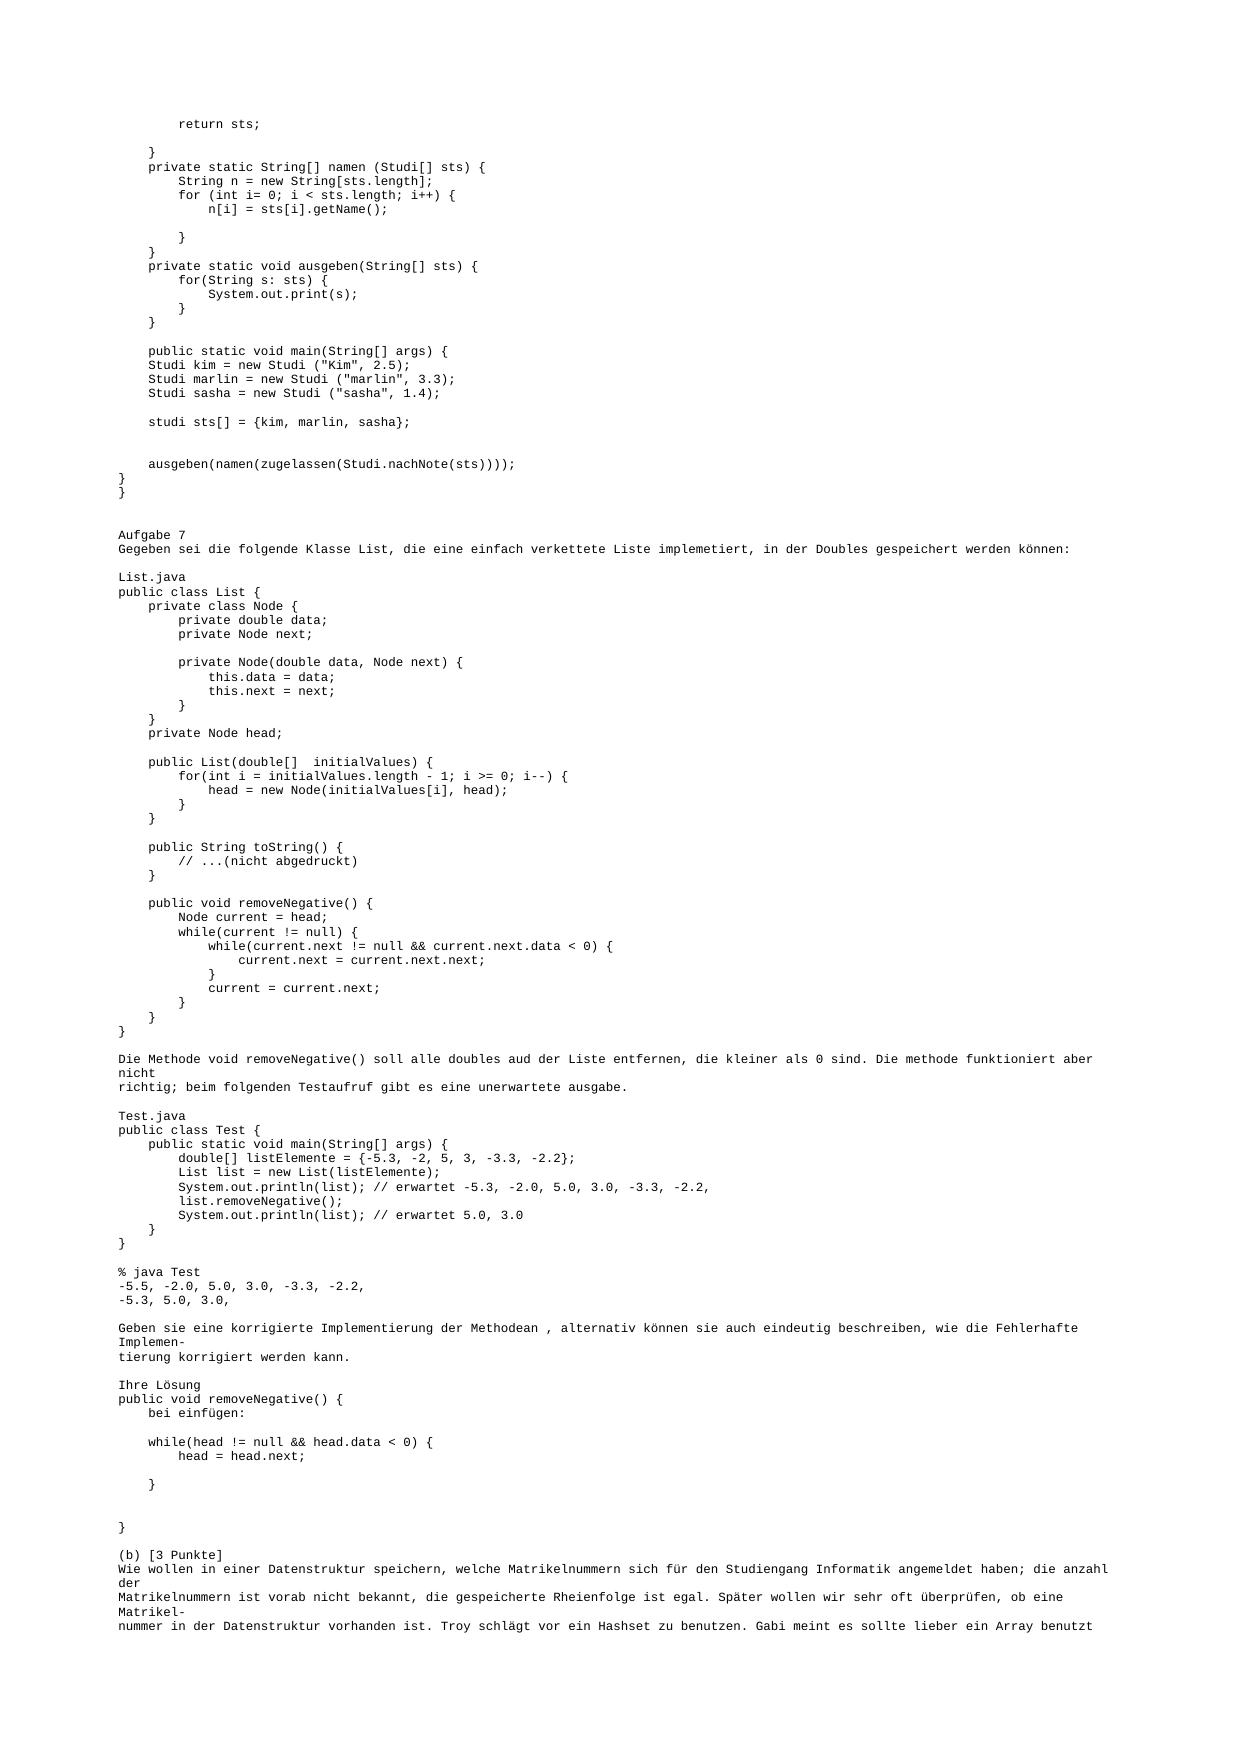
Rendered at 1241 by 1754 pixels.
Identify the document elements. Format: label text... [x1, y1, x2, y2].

text n[i] = sts[i].getName(); [118, 203, 1122, 217]
text Gegeben sei die folgende Klasse List, die eine einfach verkettete Liste implemetiert, in der Doubles gespeichert werden können: [118, 543, 1122, 557]
text } [118, 1011, 1122, 1025]
text } [118, 713, 1122, 727]
text } [118, 472, 1122, 486]
text public class Test { [118, 1124, 1122, 1138]
text Ihre Lösung [118, 1379, 1122, 1393]
text } [118, 302, 1122, 316]
text System.out.println(list); // erwartet -5.3, -2.0, 5.0, 3.0, -3.3, -2.2, [118, 1181, 1122, 1195]
text public String toString() { [118, 841, 1122, 855]
text System.out.println(list); // erwartet 5.0, 3.0 [118, 1209, 1122, 1223]
text this.next = next; [118, 685, 1122, 699]
text list.removeNegative(); [118, 1195, 1122, 1209]
text private double data; [118, 614, 1122, 628]
text } [118, 869, 1122, 883]
text } [118, 246, 1122, 260]
text for(int i = initialValues.length - 1; i >= 0; i--) { [118, 770, 1122, 784]
text for(String s: sts) { [118, 274, 1122, 288]
text } [118, 1237, 1122, 1251]
text studi sts[] = {kim, marlin, sasha}; [118, 416, 1122, 430]
text Die Methode void removeNegative() soll alle doubles aud der Liste entfernen, die kleiner als 0 sind. Die methode funktioniert aber nicht [118, 1053, 1122, 1081]
text public List(double[] initialValues) { [118, 756, 1122, 770]
text public static void main(String[] args) { [118, 345, 1122, 359]
text } [118, 996, 1122, 1011]
text while(head != null && head.data < 0) { [118, 1436, 1122, 1450]
text public void removeNegative() { [118, 897, 1122, 911]
text current = current.next; [118, 982, 1122, 996]
text } [118, 699, 1122, 713]
text while(current != null) { [118, 926, 1122, 940]
text } [118, 231, 1122, 246]
text List list = new List(listElemente); [118, 1166, 1122, 1181]
text while(current.next != null && current.next.data < 0) { [118, 940, 1122, 954]
text nummer in der Datenstruktur vorhanden ist. Troy schlägt vor ein Hashset zu benutzen. Gabi meint es sollte lieber ein Array benutzt [118, 1620, 1122, 1634]
text public static void main(String[] args) { [118, 1138, 1122, 1152]
text public class List { [118, 586, 1122, 600]
text private static void ausgeben(String[] sts) { [118, 260, 1122, 274]
text } [118, 1521, 1122, 1535]
text private Node(double data, Node next) { [118, 656, 1122, 671]
text Node current = head; [118, 911, 1122, 926]
text for (int i= 0; i < sts.length; i++) { [118, 189, 1122, 203]
text // ...(nicht abgedruckt) [118, 855, 1122, 869]
text this.data = data; [118, 671, 1122, 685]
text System.out.print(s); [118, 288, 1122, 302]
text Aufgabe 7 [118, 529, 1122, 543]
text % java Test [118, 1266, 1122, 1280]
text -5.5, -2.0, 5.0, 3.0, -3.3, -2.2, [118, 1280, 1122, 1294]
text private Node next; [118, 628, 1122, 642]
text return sts; [118, 118, 1122, 132]
text } [118, 1025, 1122, 1039]
text Wie wollen in einer Datenstruktur speichern, welche Matrikelnummern sich für den Studiengang Informatik angemeldet haben; die anzahl der [118, 1563, 1122, 1591]
text (b) [3 Punkte] [118, 1549, 1122, 1563]
text Geben sie eine korrigierte Implementierung der Methodean , alternativ können sie auch eindeutig beschreiben, wie die Fehlerhafte Implemen- [118, 1322, 1122, 1351]
text } [118, 486, 1122, 501]
text List.java [118, 571, 1122, 586]
text Studi marlin = new Studi ("marlin", 3.3); [118, 373, 1122, 387]
text richtig; beim folgenden Testaufruf gibt es eine unerwartete ausgabe. [118, 1081, 1122, 1096]
text -5.3, 5.0, 3.0, [118, 1294, 1122, 1308]
text tierung korrigiert werden kann. [118, 1351, 1122, 1365]
text current.next = current.next.next; [118, 954, 1122, 968]
text } [118, 316, 1122, 331]
text public void removeNegative() { [118, 1393, 1122, 1407]
text ausgeben(namen(zugelassen(Studi.nachNote(sts)))); [118, 458, 1122, 472]
text head = new Node(initialValues[i], head); [118, 784, 1122, 798]
text Studi sasha = new Studi ("sasha", 1.4); [118, 387, 1122, 401]
text double[] listElemente = {-5.3, -2, 5, 3, -3.3, -2.2}; [118, 1152, 1122, 1166]
text Test.java [118, 1110, 1122, 1124]
text } [118, 968, 1122, 982]
text private Node head; [118, 727, 1122, 741]
text String n = new String[sts.length]; [118, 175, 1122, 189]
text Studi kim = new Studi ("Kim", 2.5); [118, 359, 1122, 373]
text } [118, 1223, 1122, 1237]
text private static String[] namen (Studi[] sts) { [118, 161, 1122, 175]
text } [118, 812, 1122, 826]
text } [118, 798, 1122, 812]
text } [118, 146, 1122, 161]
text bei einfügen: [118, 1407, 1122, 1421]
text } [118, 1478, 1122, 1492]
text Matrikelnummern ist vorab nicht bekannt, die gespeicherte Rheienfolge ist egal. Später wollen wir sehr oft überprüfen, ob eine Matrikel- [118, 1591, 1122, 1620]
text private class Node { [118, 600, 1122, 614]
text head = head.next; [118, 1450, 1122, 1464]
